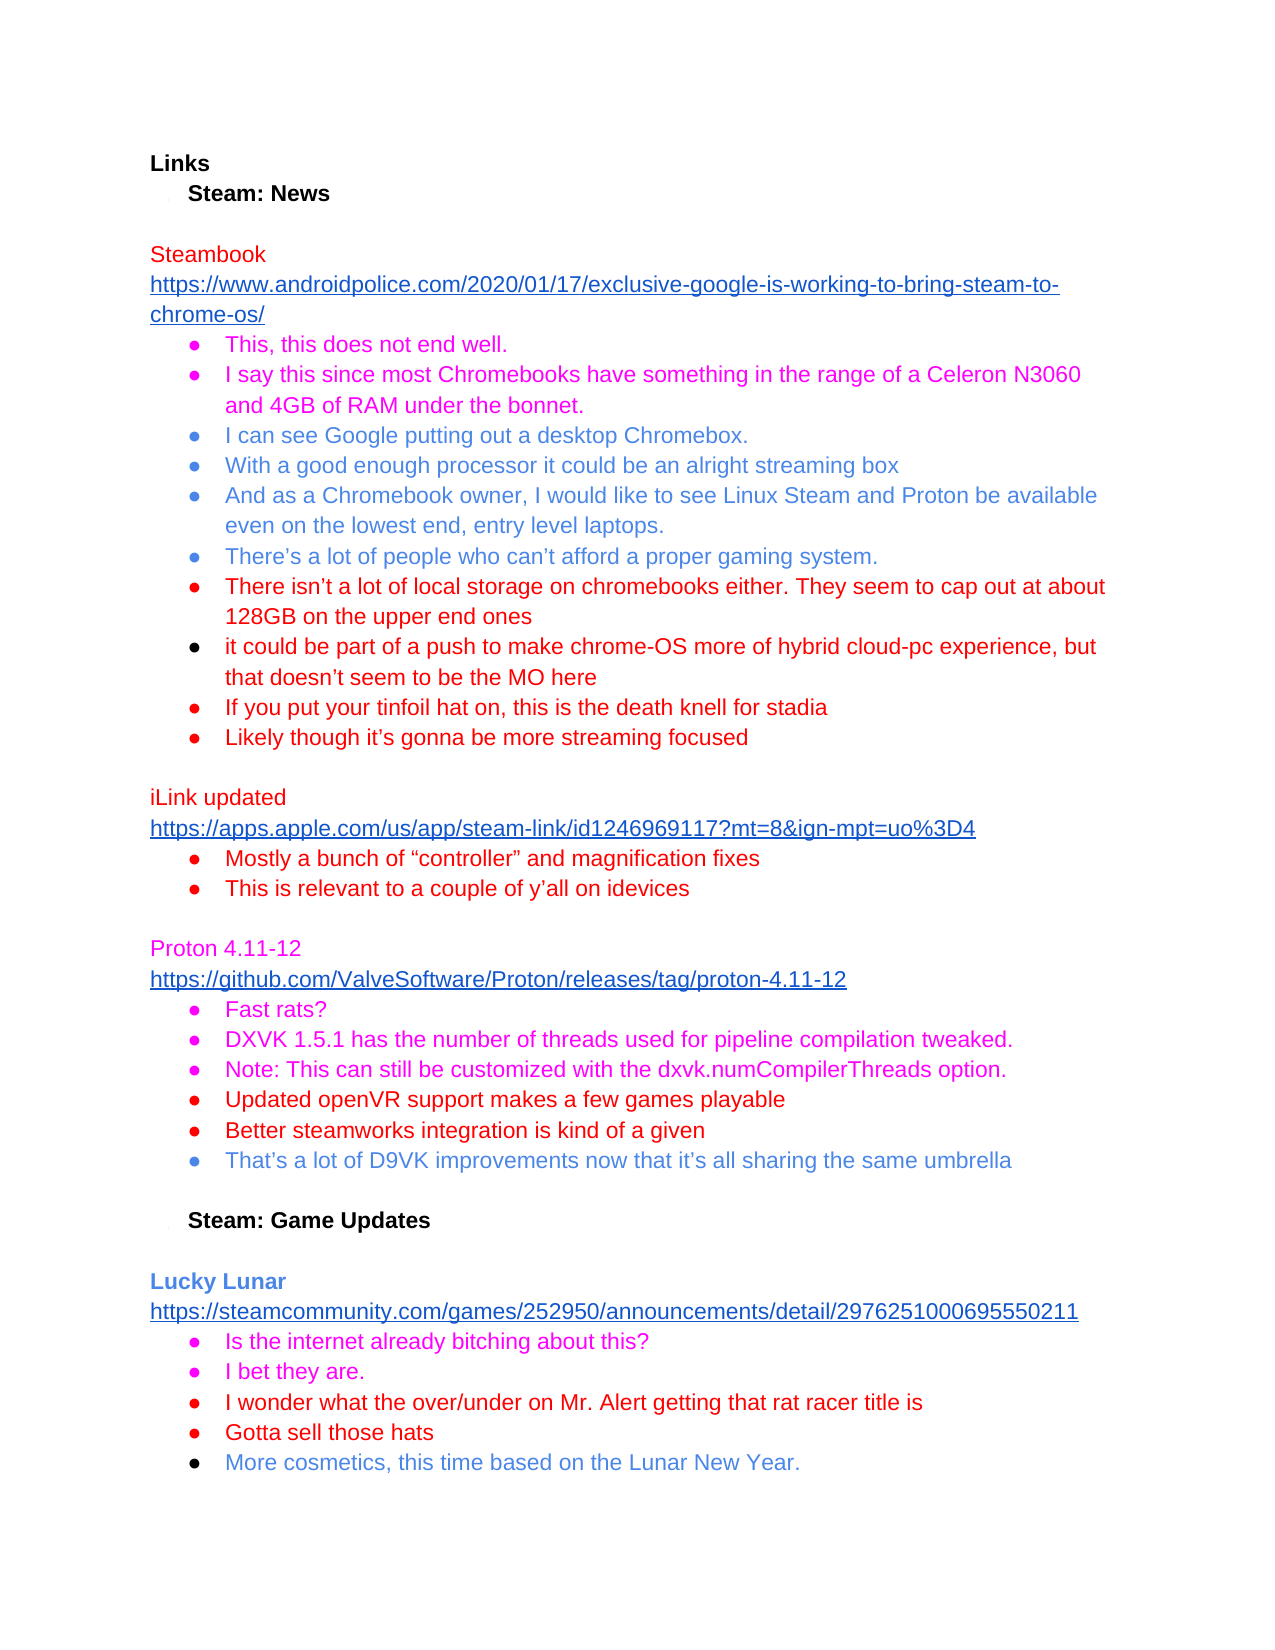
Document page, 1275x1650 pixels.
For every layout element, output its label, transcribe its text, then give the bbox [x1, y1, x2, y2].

text https://github.com/ValveSoftware/Proton/releases/tag/proton-4.11-12 [150, 966, 1125, 992]
text https://www.androidpolice.com/2020/01/17/exclusive-google-is-working-to-bring-steam-to-chrome-os/ [150, 271, 1125, 327]
text Steam: News [150, 180, 1125, 207]
list I can see Google putting out a desktop Chromebox. [187, 422, 1125, 448]
list And as a Chromebook owner, I would like to see Linux Steam and Proton be available even on the lowest end, entry level laptops. [187, 482, 1125, 539]
list Mostly a bunch of “controller” and magnification fixes [187, 845, 1125, 871]
list With a good enough processor it could be an alright streaming box [187, 452, 1125, 478]
text Steam: Game Updates [150, 1207, 1125, 1234]
list Note: This can still be customized with the dxvk.numCompilerThreads option. [187, 1056, 1125, 1083]
text Links [150, 150, 1125, 176]
text https://steamcommunity.com/games/252950/announcements/detail/2976251000695550211 [150, 1298, 1125, 1324]
list This is relevant to a couple of y’all on idevices [187, 875, 1125, 901]
list Is the internet already bitching about this? [187, 1328, 1125, 1354]
list Updated openVR support makes a few games playable [187, 1086, 1125, 1113]
list Better steamworks integration is kind of a given [187, 1117, 1125, 1143]
list Fast rats? [187, 996, 1125, 1022]
list More cosmetics, this time based on the Lunar New Year. [187, 1449, 1125, 1475]
list I bet they are. [187, 1358, 1125, 1385]
text Lucky Lunar [150, 1268, 1125, 1294]
list This, this does not end well. [187, 331, 1125, 358]
list If you put your tinfoil hat on, this is the death knell for stadia [187, 694, 1125, 720]
list That’s a lot of D9VK improvements now that it’s all sharing the same umbrella [187, 1147, 1125, 1173]
text Steambook [150, 241, 1125, 267]
list it could be part of a push to make chrome-OS more of hybrid cloud-pc experience, but that doesn’t seem to be the MO here [187, 633, 1125, 690]
list Likely though it’s gonna be more streaming focused [187, 724, 1125, 750]
list I wonder what the over/under on Mr. Alert getting that rat racer title is [187, 1388, 1125, 1415]
list There isn’t a lot of local storage on chromebooks either. They seem to cap out at about 128GB on the upper end ones [187, 573, 1125, 629]
text Proton 4.11-12 [150, 935, 1125, 962]
text iLink updated [150, 784, 1125, 811]
list Gotta sell those hats [187, 1419, 1125, 1445]
list DXVK 1.5.1 has the number of threads used for pipeline compilation tweaked. [187, 1026, 1125, 1052]
text https://apps.apple.com/us/app/steam-link/id1246969117?mt=8&ign-mpt=uo%3D4 [150, 814, 1125, 841]
list There’s a lot of people who can’t afford a proper gaming system. [187, 543, 1125, 569]
list I say this since most Chromebooks have something in the range of a Celeron N3060 and 4GB of RAM under the bonnet. [187, 361, 1125, 418]
